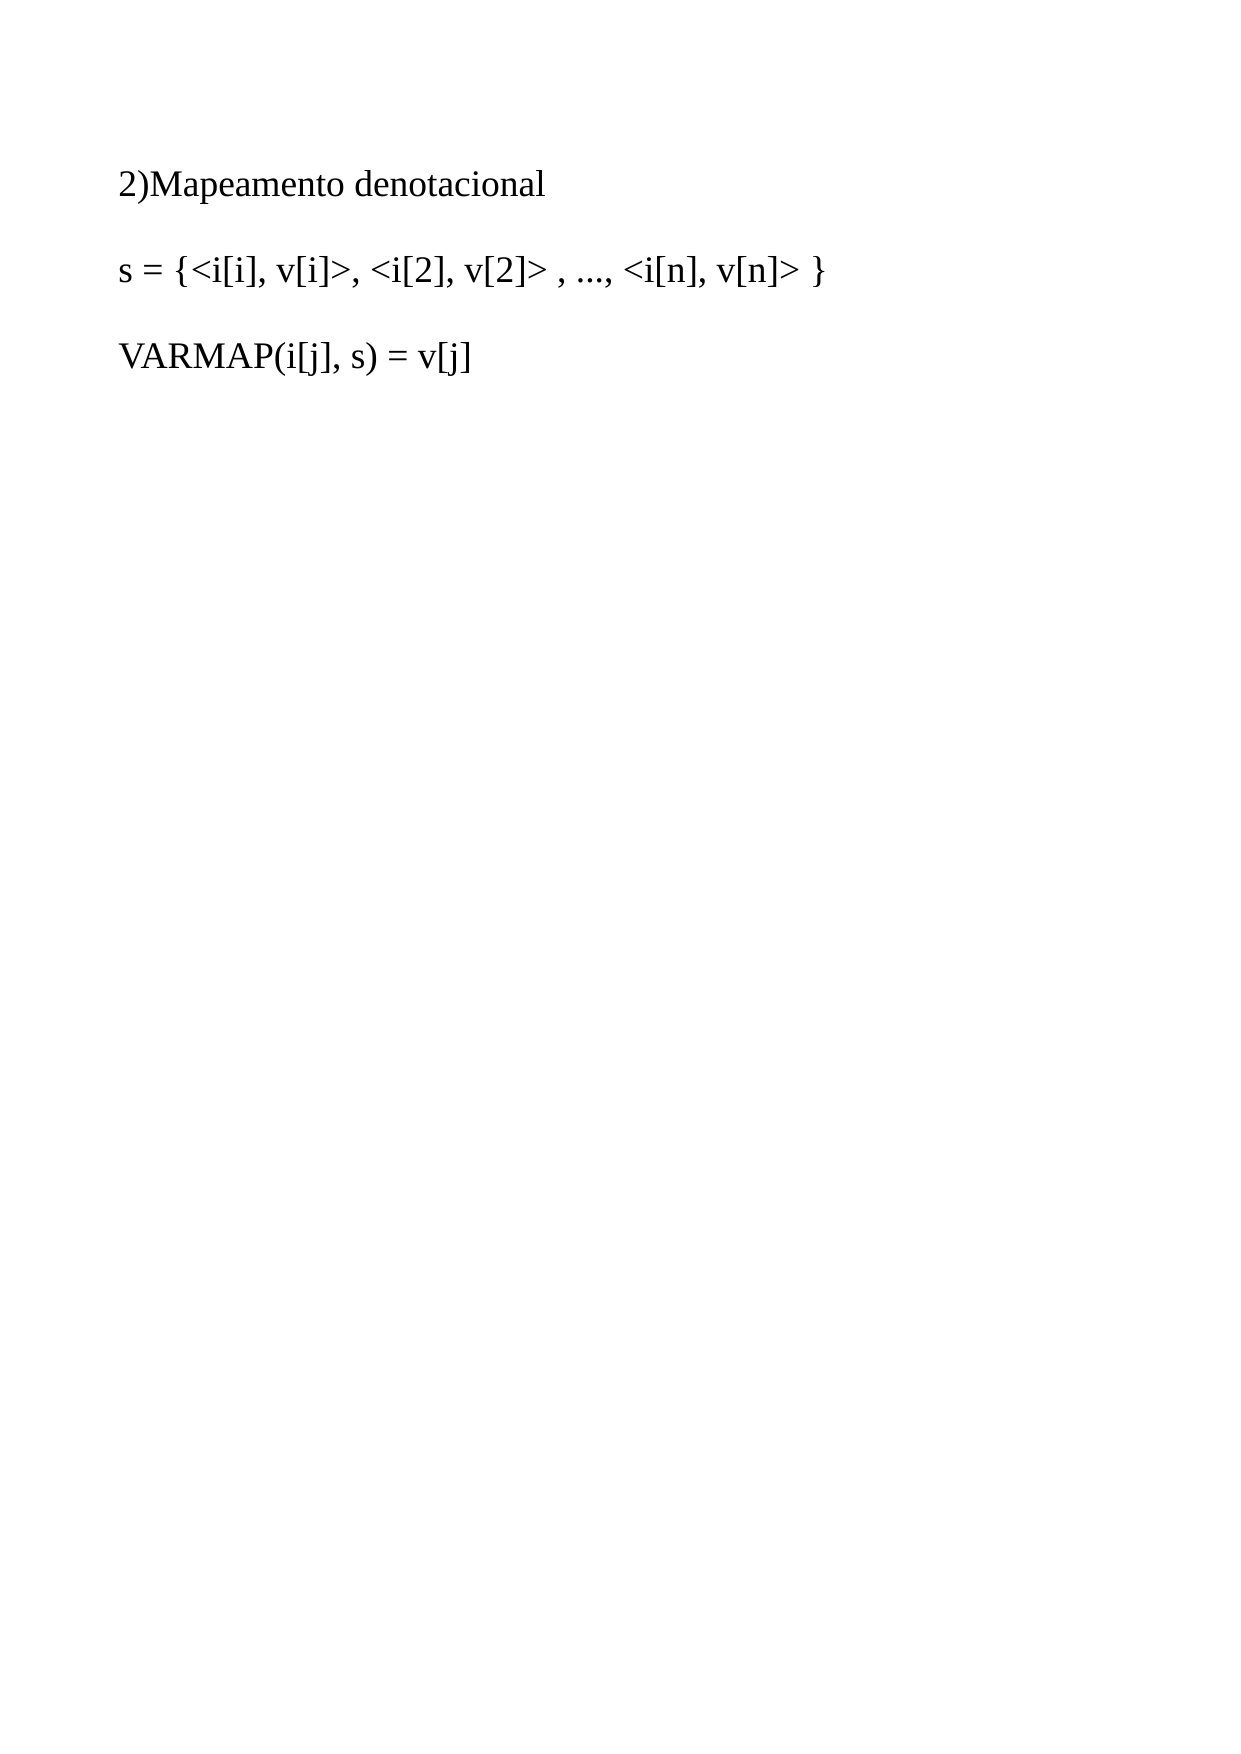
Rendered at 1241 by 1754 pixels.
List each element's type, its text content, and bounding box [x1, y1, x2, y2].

text 2)Mapeamento denotacional [118, 161, 1122, 204]
text VARMAP(i[j], s) = v[j] [118, 334, 1122, 377]
text s = {<i[i], v[i]>, <i[2], v[2]> , ..., <i[n], v[n]> } [118, 247, 1122, 291]
